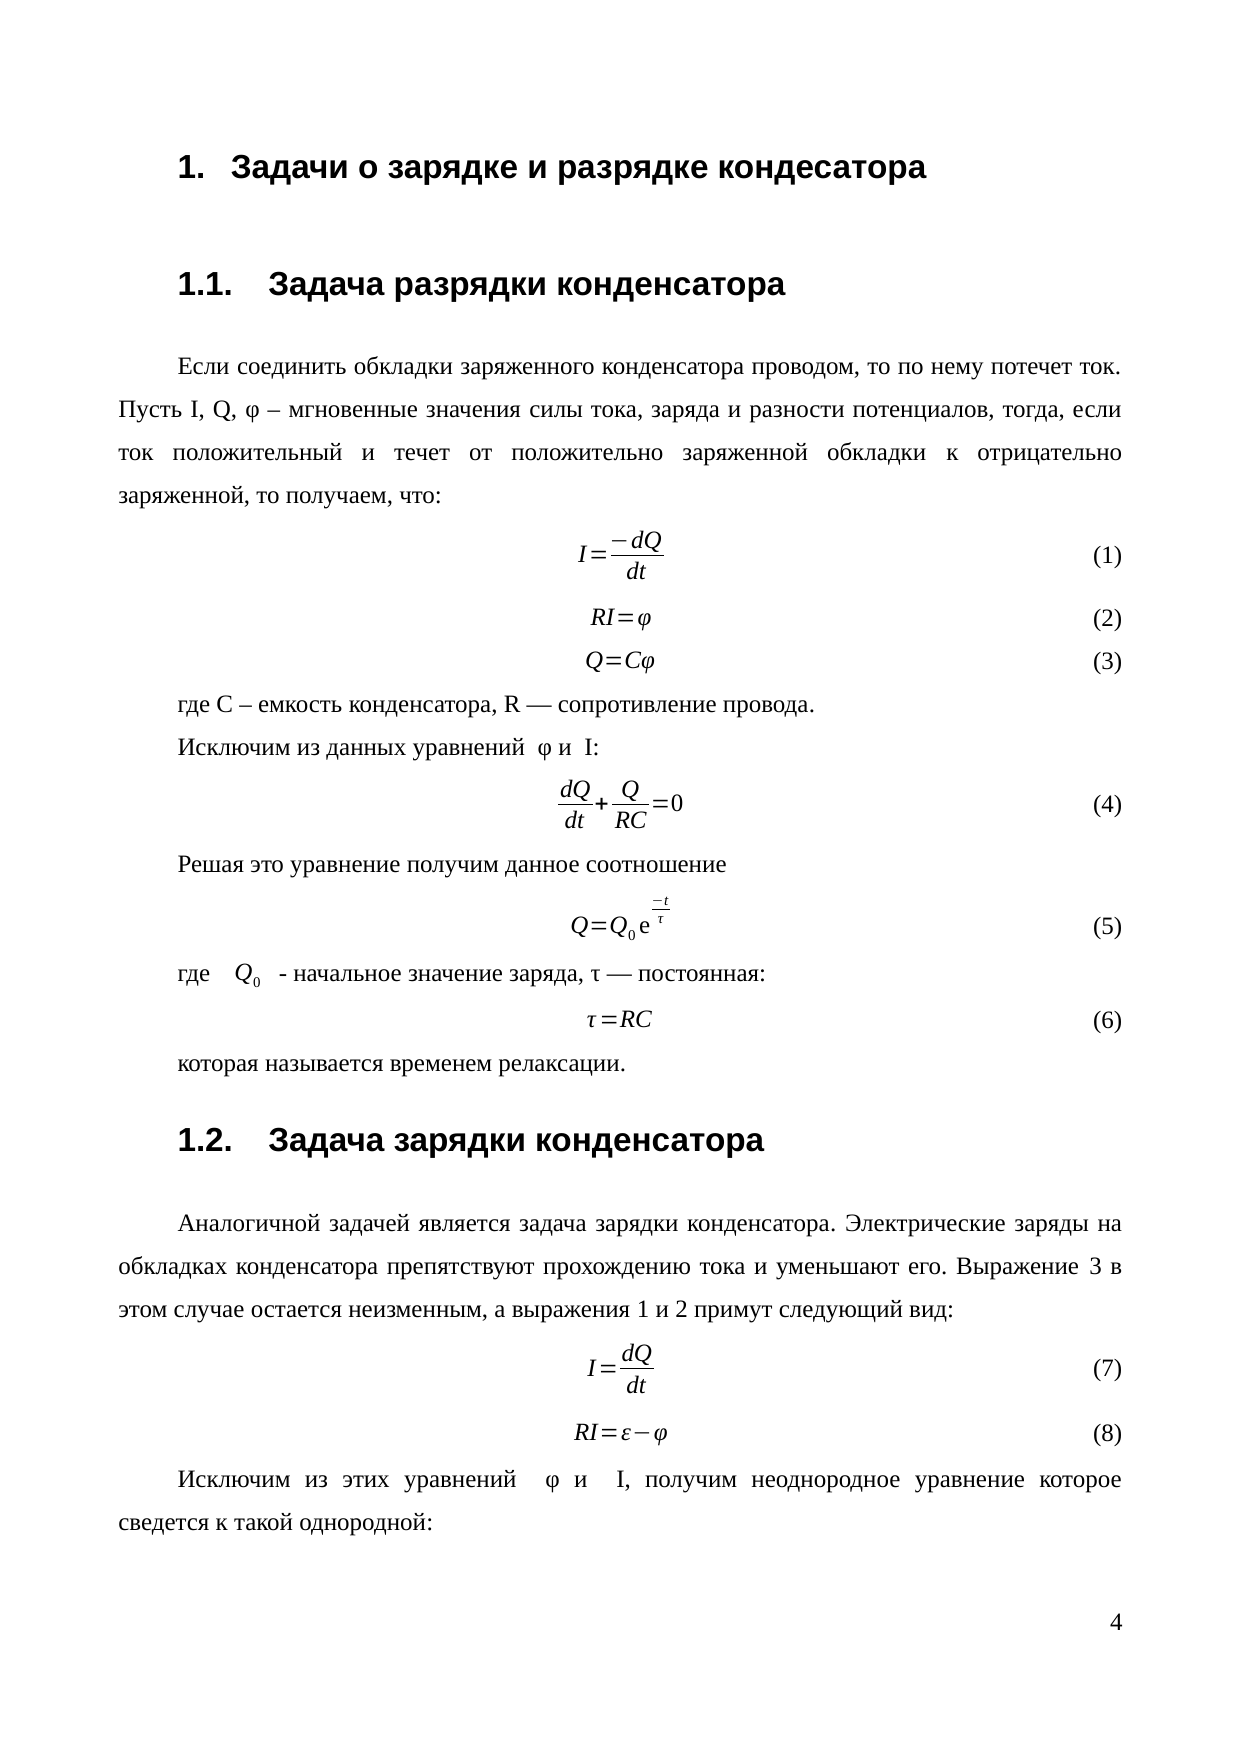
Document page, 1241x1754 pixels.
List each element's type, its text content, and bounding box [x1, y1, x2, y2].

text (6) [118, 1005, 1122, 1033]
subtitle Задача разрядки конденсатора [118, 264, 1122, 303]
subtitle Задача зарядки конденсатора [118, 1121, 1122, 1159]
text где С – емкость конденсатора, R — сопротивление провода. [118, 689, 1122, 718]
text где - начальное значение заряда, τ — постоянная: [118, 958, 1122, 990]
subtitle Задачи о зарядке и разрядке кондесатора [118, 148, 1122, 186]
text (1) [118, 524, 1122, 588]
text Решая это уравнение получим данное соотношение [118, 849, 1122, 877]
text которая называется временем релаксации. [118, 1048, 1122, 1077]
text (5) [118, 892, 1122, 944]
text (7) [118, 1337, 1122, 1402]
text Исключим из данных уравнений φ и I: [118, 732, 1122, 761]
text (4) [118, 775, 1122, 834]
text (3) [118, 646, 1122, 675]
text (8) [118, 1416, 1122, 1449]
text Если соединить обкладки заряженного конденсатора проводом, то по нему потечет ток. Пусть I, Q, φ – мгновенные значения силы тока, заряда и разности потенциалов, тогда, если ток положительный и течет от положительно заряженной обкладки к отрицательно заряженной, то получаем, что: [118, 351, 1122, 509]
text (2) [118, 603, 1122, 632]
text Аналогичной задачей является задача зарядки конденсатора. Электрические заряды на обкладках конденсатора препятствуют прохождению тока и уменьшают его. Выражение 3 в этом случае остается неизменным, а выражения 1 и 2 примут следующий вид: [118, 1208, 1122, 1323]
text Исключим из этих уравнений φ и I, получим неоднородное уравнение которое сведется к такой однородной: [118, 1464, 1122, 1536]
